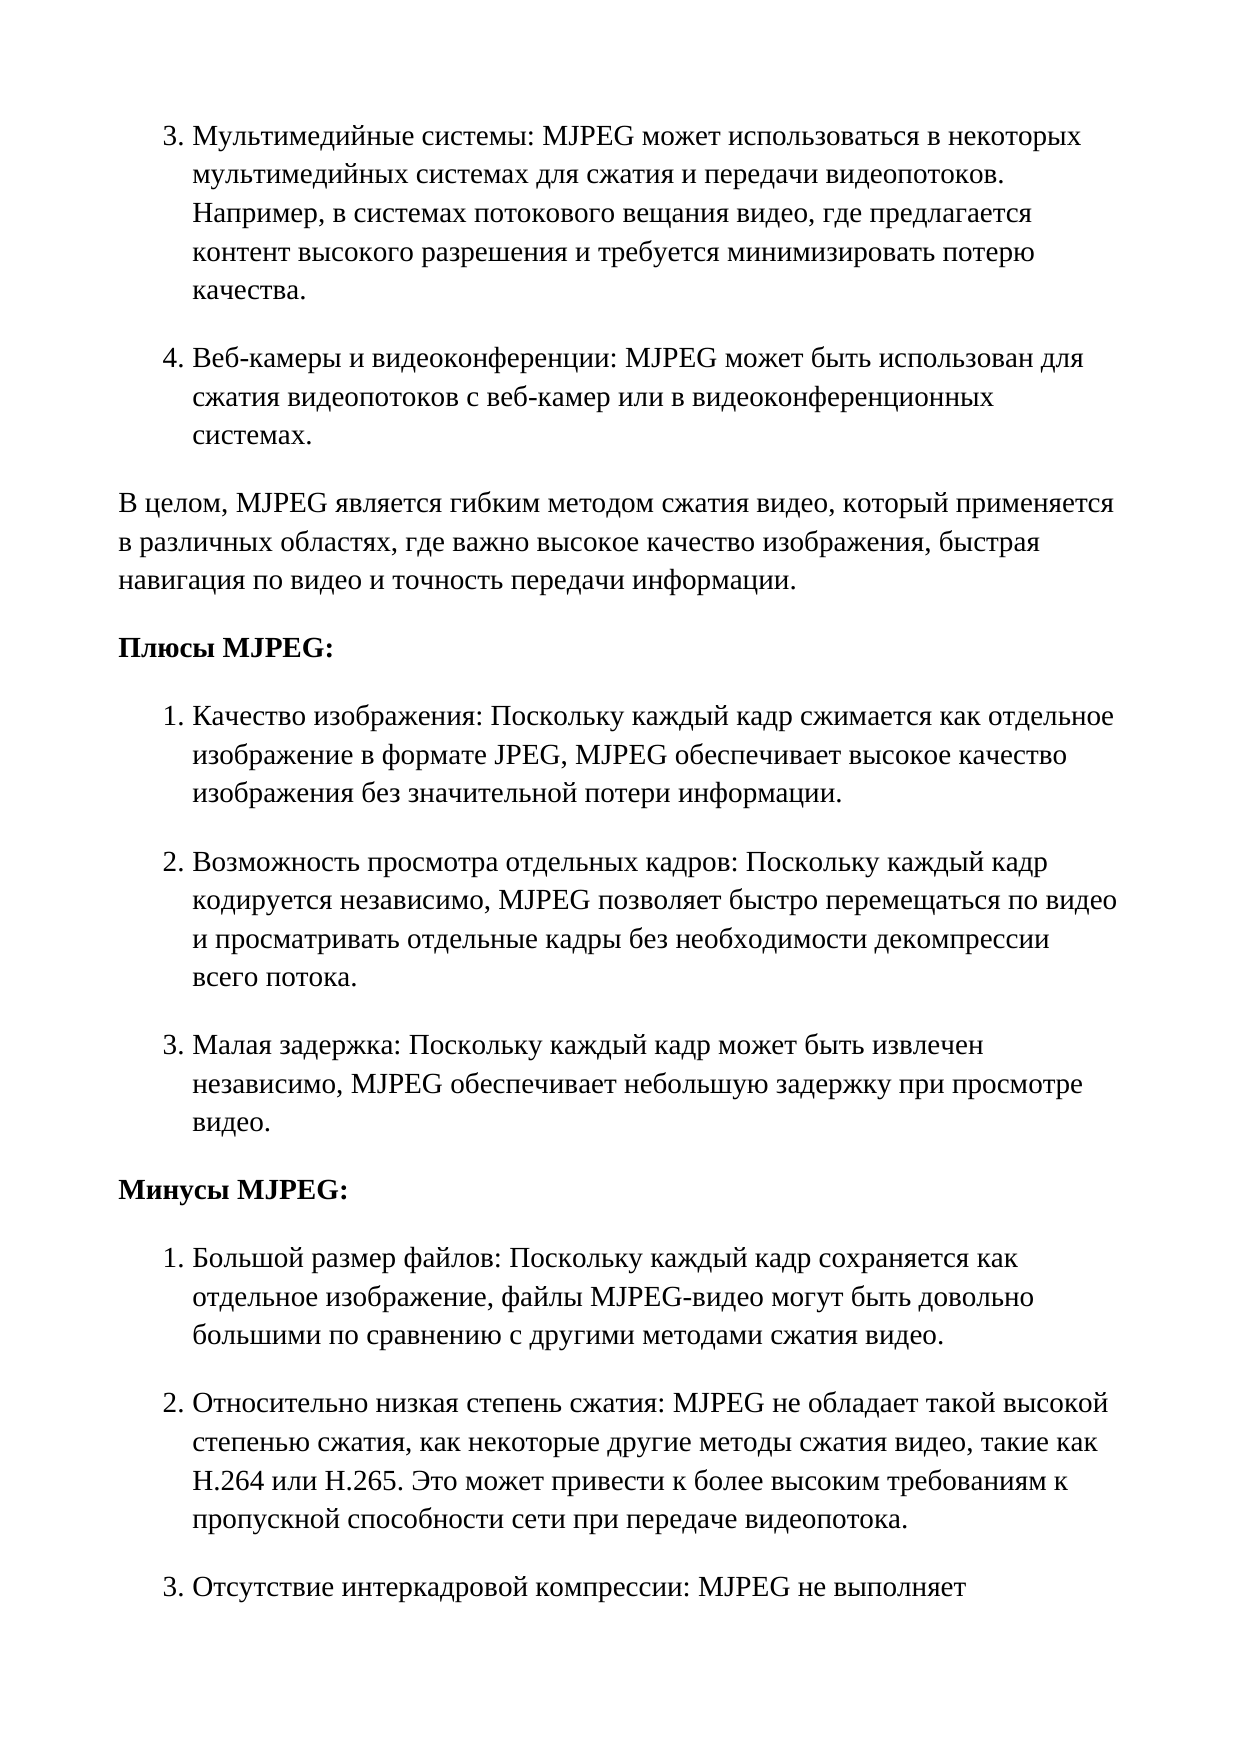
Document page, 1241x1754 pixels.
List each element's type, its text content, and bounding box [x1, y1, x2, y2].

list Большой размер файлов: Поскольку каждый кадр сохраняется как отдельное изображение, файлы MJPEG-видео могут быть довольно большими по сравнению с другими методами сжатия видео. [162, 1240, 1122, 1351]
list Отсутствие интеркадровой компрессии: MJPEG не выполняет [162, 1569, 1122, 1603]
list Малая задержка: Поскольку каждый кадр может быть извлечен независимо, MJPEG обеспечивает небольшую задержку при просмотре видео. [162, 1027, 1122, 1138]
list Мультимедийные системы: MJPEG может использоваться в некоторых мультимедийных системах для сжатия и передачи видеопотоков. Например, в системах потокового вещания видео, где предлагается контент высокого разрешения и требуется минимизировать потерю качества. [162, 118, 1122, 306]
list Возможность просмотра отдельных кадров: Поскольку каждый кадр кодируется независимо, MJPEG позволяет быстро перемещаться по видео и просматривать отдельные кадры без необходимости декомпрессии всего потока. [162, 844, 1122, 993]
list Относительно низкая степень сжатия: MJPEG не обладает такой высокой степенью сжатия, как некоторые другие методы сжатия видео, такие как H.264 или H.265. Это может привести к более высоким требованиям к пропускной способности сети при передаче видеопотока. [162, 1386, 1122, 1535]
list Качество изображения: Поскольку каждый кадр сжимается как отдельное изображение в формате JPEG, MJPEG обеспечивает высокое качество изображения без значительной потери информации. [162, 698, 1122, 809]
text Плюсы MJPEG: [118, 631, 1122, 664]
list Веб-камеры и видеоконференции: MJPEG может быть использован для сжатия видеопотоков с веб-камер или в видеоконференционных системах. [162, 340, 1122, 451]
text Минусы MJPEG: [118, 1172, 1122, 1206]
text В целом, MJPEG является гибким методом сжатия видео, который применяется в различных областях, где важно высокое качество изображения, быстрая навигация по видео и точность передачи информации. [118, 485, 1122, 596]
